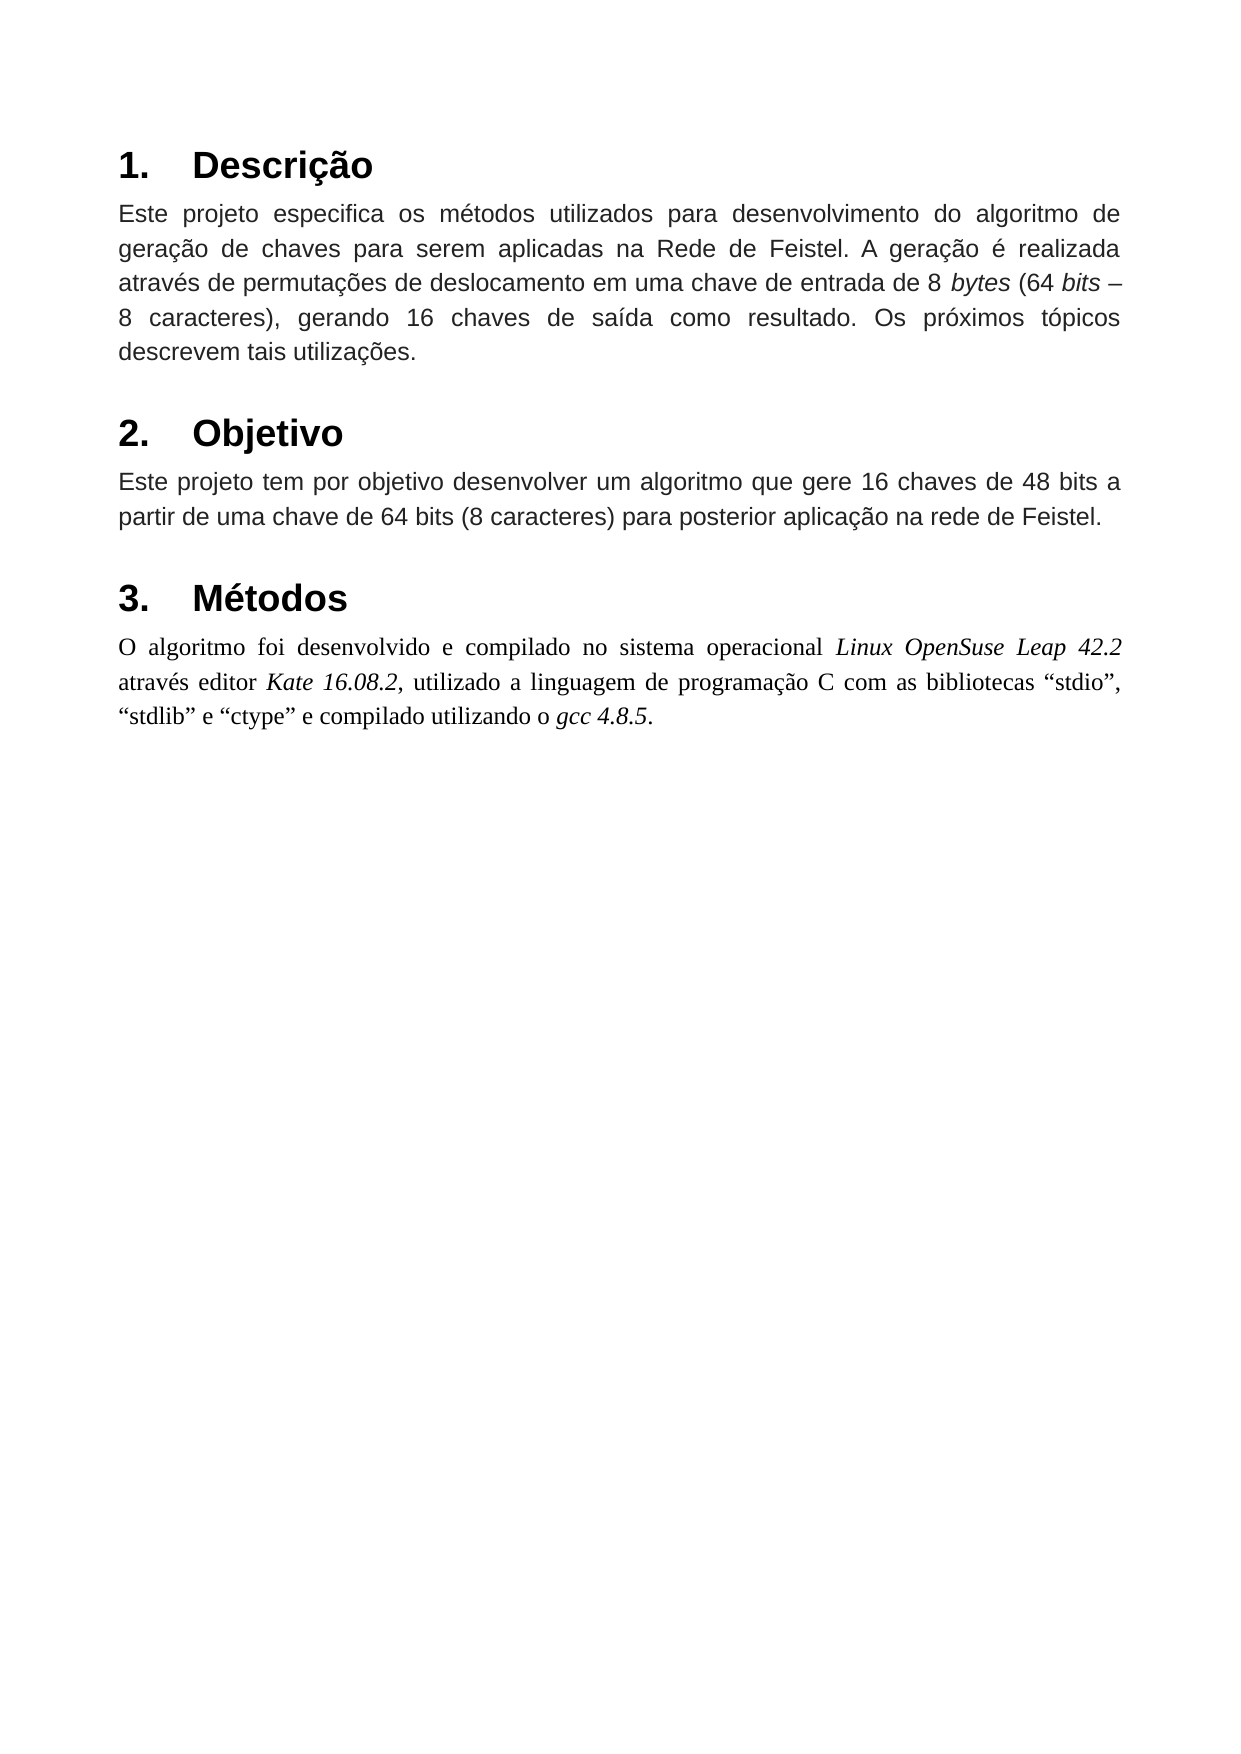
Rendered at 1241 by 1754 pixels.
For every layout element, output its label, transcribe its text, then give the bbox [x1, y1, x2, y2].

text Este projeto tem por objetivo desenvolver um algoritmo que gere 16 chaves de 48 bits a partir de uma chave de 64 bits (8 caracteres) para posterior aplicação na rede de Feistel. [118, 467, 1122, 531]
subtitle Métodos [118, 576, 1122, 619]
subtitle Objetivo [118, 411, 1122, 455]
text O algoritmo foi desenvolvido e compilado no sistema operacional Linux OpenSuse Leap 42.2 através editor Kate 16.08.2, utilizado a linguagem de programação C com as bibliotecas “stdio”, “stdlib” e “ctype” e compilado utilizando o gcc 4.8.5. [118, 632, 1122, 730]
text Este projeto especifica os métodos utilizados para desenvolvimento do algoritmo de geração de chaves para serem aplicadas na Rede de Feistel. A geração é realizada através de permutações de deslocamento em uma chave de entrada de 8 bytes (64 bits – 8 caracteres), gerando 16 chaves de saída como resultado. Os próximos tópicos descrevem tais utilizações. [118, 199, 1122, 366]
subtitle Descrição [118, 143, 1122, 187]
